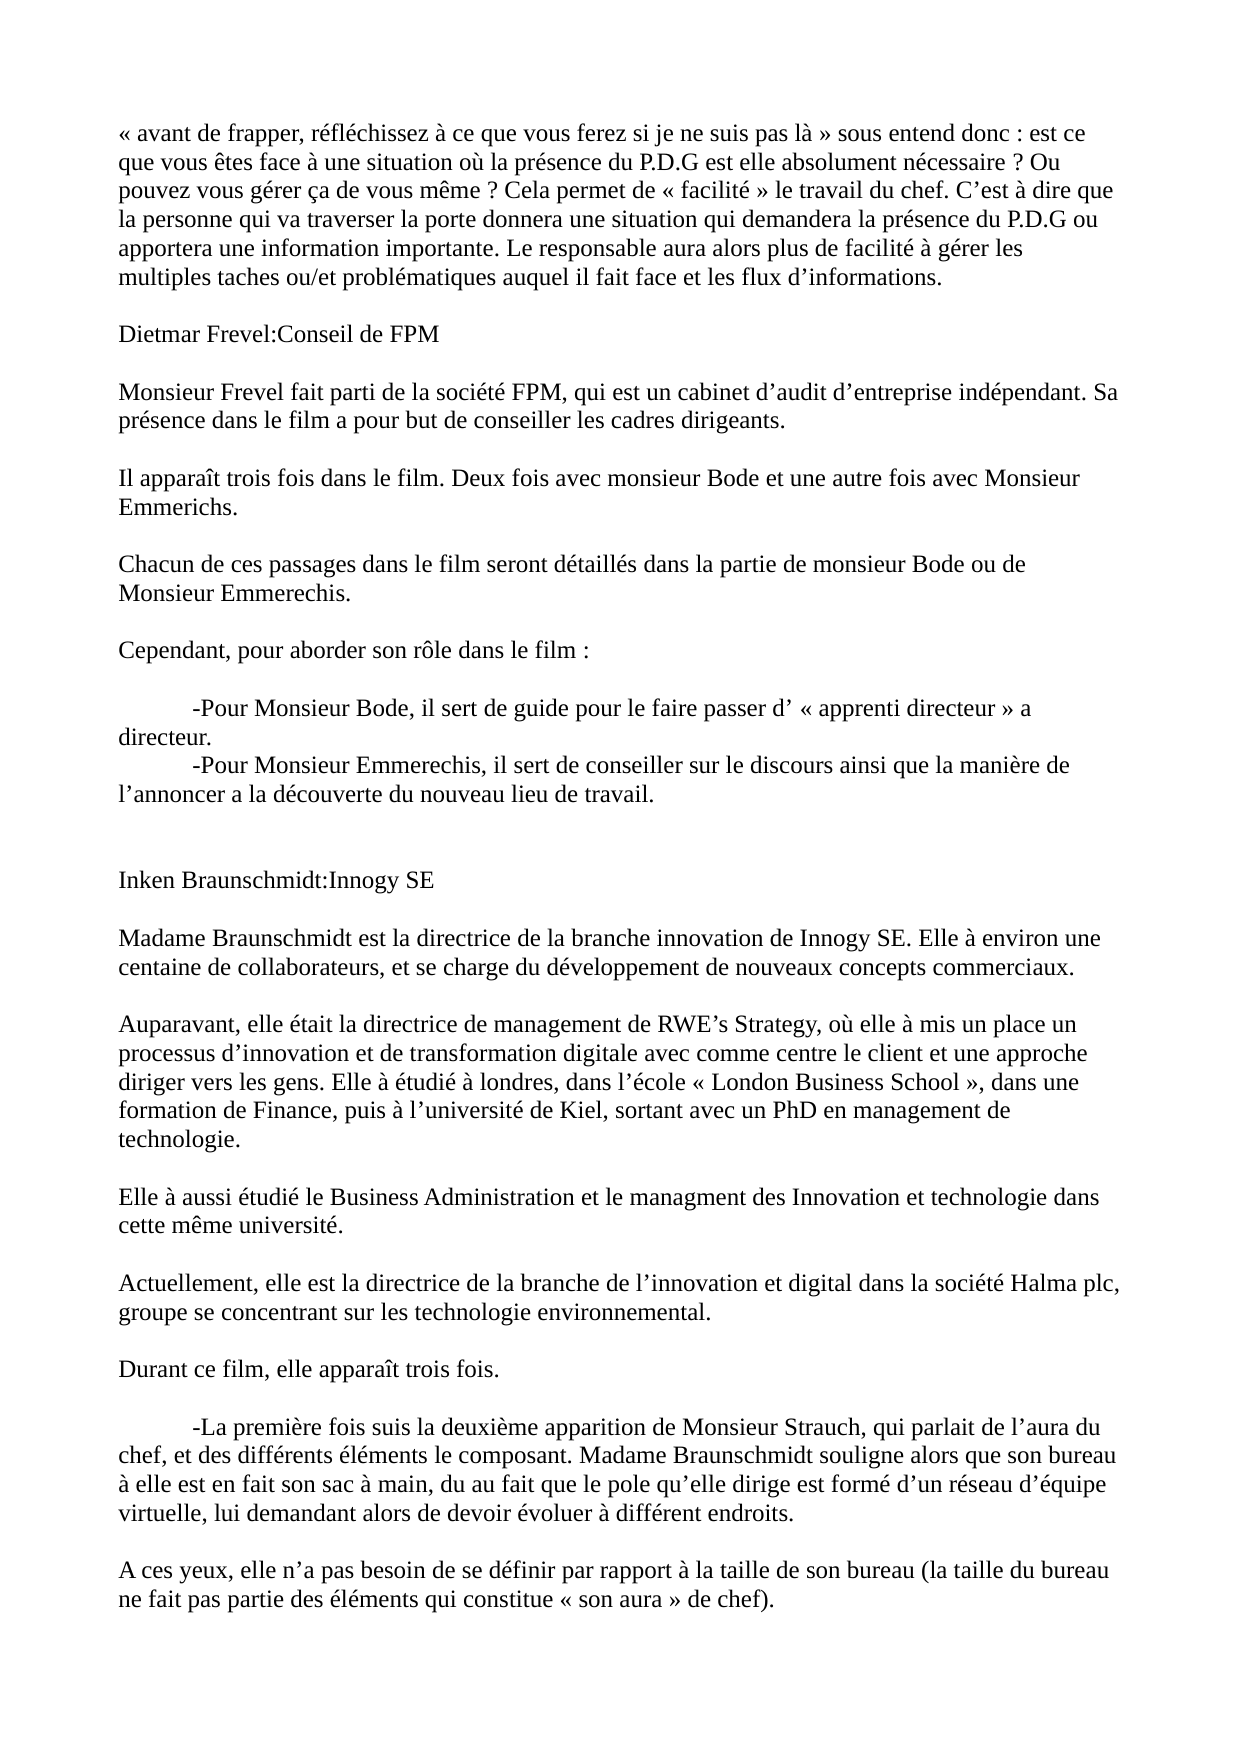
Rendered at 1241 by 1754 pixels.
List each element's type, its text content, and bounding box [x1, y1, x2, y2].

text A ces yeux, elle n’a pas besoin de se définir par rapport à la taille de son bureau (la taille du bureau ne fait pas partie des éléments qui constitue « son aura » de chef). [118, 1556, 1122, 1613]
text -Pour Monsieur Emmerechis, il sert de conseiller sur le discours ainsi que la manière de l’annoncer a la découverte du nouveau lieu de travail. [118, 751, 1122, 808]
text -La première fois suis la deuxième apparition de Monsieur Strauch, qui parlait de l’aura du chef, et des différents éléments le composant. Madame Braunschmidt souligne alors que son bureau à elle est en fait son sac à main, du au fait que le pole qu’elle dirige est formé d’un réseau d’équipe virtuelle, lui demandant alors de devoir évoluer à différent endroits. [118, 1412, 1122, 1527]
text Actuellement, elle est la directrice de la branche de l’innovation et digital dans la société Halma plc, groupe se concentrant sur les technologie environnemental. [118, 1268, 1122, 1326]
text Madame Braunschmidt est la directrice de la branche innovation de Innogy SE. Elle à environ une centaine de collaborateurs, et se charge du développement de nouveaux concepts commerciaux. [118, 923, 1122, 981]
text Chacun de ces passages dans le film seront détaillés dans la partie de monsieur Bode ou de Monsieur Emmerechis. [118, 549, 1122, 607]
text Il apparaît trois fois dans le film. Deux fois avec monsieur Bode et une autre fois avec Monsieur Emmerichs. [118, 463, 1122, 521]
text Dietmar Frevel:Conseil de FPM [118, 319, 1122, 348]
text Inken Braunschmidt:Innogy SE [118, 866, 1122, 894]
text Auparavant, elle était la directrice de management de RWE’s Strategy, où elle à mis un place un processus d’innovation et de transformation digitale avec comme centre le client et une approche diriger vers les gens. Elle à étudié à londres, dans l’école « London Business School », dans une formation de Finance, puis à l’université de Kiel, sortant avec un PhD en management de technologie. [118, 1009, 1122, 1153]
text Monsieur Frevel fait parti de la société FPM, qui est un cabinet d’audit d’entreprise indépendant. Sa présence dans le film a pour but de conseiller les cadres dirigeants. [118, 377, 1122, 434]
text « avant de frapper, réfléchissez à ce que vous ferez si je ne suis pas là » sous entend donc : est ce que vous êtes face à une situation où la présence du P.D.G est elle absolument nécessaire ? Ou pouvez vous gérer ça de vous même ? Cela permet de « facilité » le travail du chef. C’est à dire que la personne qui va traverser la porte donnera une situation qui demandera la présence du P.D.G ou apportera une information importante. Le responsable aura alors plus de facilité à gérer les multiples taches ou/et problématiques auquel il fait face et les flux d’informations. [118, 118, 1122, 291]
text Elle à aussi étudié le Business Administration et le managment des Innovation et technologie dans cette même université. [118, 1182, 1122, 1239]
text -Pour Monsieur Bode, il sert de guide pour le faire passer d’ « apprenti directeur » a directeur. [118, 693, 1122, 751]
text Durant ce film, elle apparaît trois fois. [118, 1354, 1122, 1383]
text Cependant, pour aborder son rôle dans le film : [118, 636, 1122, 664]
